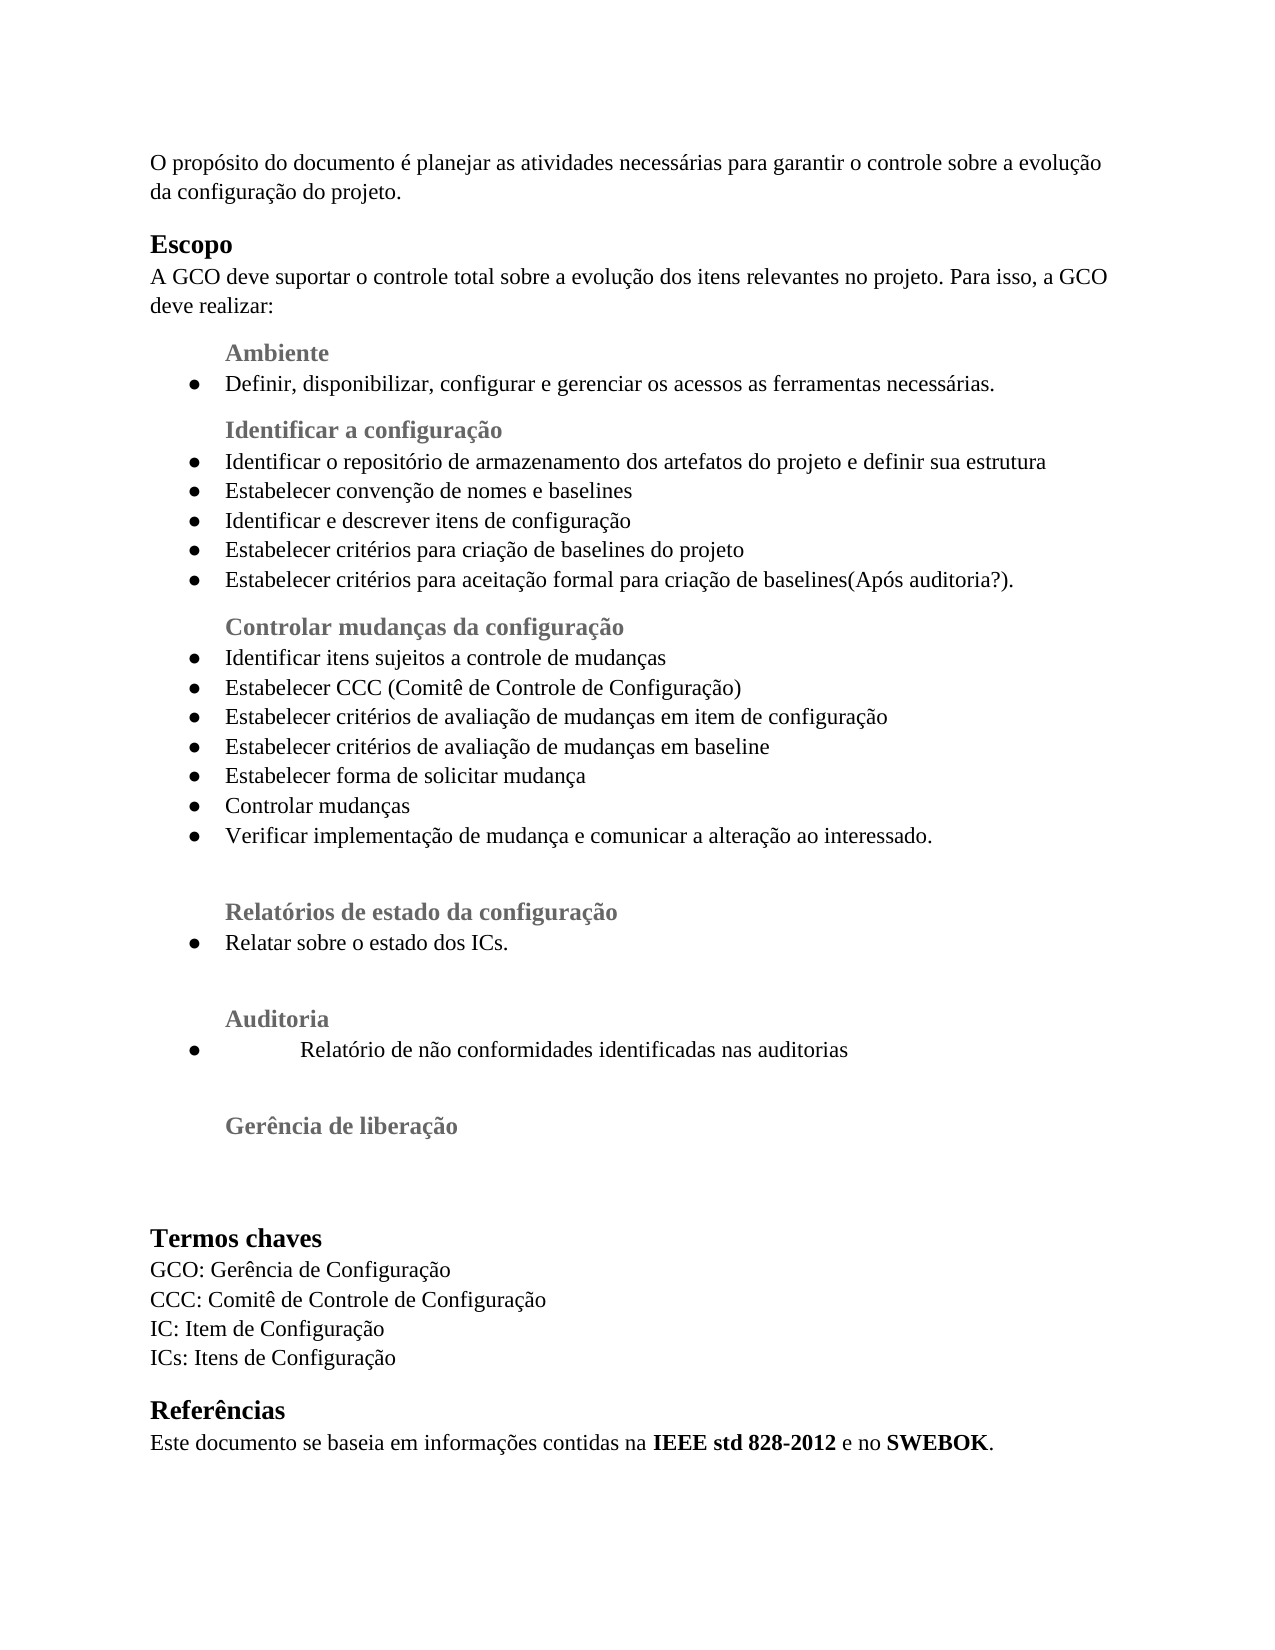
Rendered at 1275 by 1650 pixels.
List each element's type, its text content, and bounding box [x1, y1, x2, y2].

list Definir, disponibilizar, configurar e gerenciar os acessos as ferramentas necessárias. [187, 370, 1125, 396]
text GCO: Gerência de Configuração [150, 1257, 1125, 1283]
list Estabelecer forma de solicitar mudança [187, 763, 1125, 789]
subtitle Identificar a configuração [225, 417, 1125, 444]
subtitle Gerência de liberação [225, 1112, 1125, 1140]
text Este documento se baseia em informações contidas na IEEE std 828-2012 e no SWEBOK. [150, 1429, 1125, 1455]
subtitle Auditoria [225, 1005, 1125, 1033]
list Estabelecer critérios para aceitação formal para criação de baselines(Após auditoria?). [187, 567, 1125, 592]
text A GCO deve suportar o controle total sobre a evolução dos itens relevantes no projeto. Para isso, a GCO deve realizar: [150, 264, 1125, 318]
text ICs: Itens de Configuração [150, 1345, 1125, 1370]
list Estabelecer critérios para criação de baselines do projeto [187, 537, 1125, 563]
text IC: Item de Configuração [150, 1316, 1125, 1341]
list Verificar implementação de mudança e comunicar a alteração ao interessado. [187, 822, 1125, 848]
list Relatório de não conformidades identificadas nas auditorias [187, 1037, 1125, 1062]
subtitle Controlar mudanças da configuração [225, 613, 1125, 641]
list Relatar sobre o estado dos ICs. [187, 929, 1125, 955]
list Estabelecer critérios de avaliação de mudanças em baseline [187, 733, 1125, 759]
text CCC: Comitê de Controle de Configuração [150, 1287, 1125, 1312]
subtitle Relatórios de estado da configuração [225, 898, 1125, 925]
subtitle Ambiente [225, 339, 1125, 366]
list Identificar itens sujeitos a controle de mudanças [187, 645, 1125, 671]
list Identificar e descrever itens de configuração [187, 508, 1125, 533]
subtitle Termos chaves [150, 1223, 1125, 1253]
subtitle Escopo [150, 229, 1125, 259]
list Controlar mudanças [187, 793, 1125, 818]
list Identificar o repositório de armazenamento dos artefatos do projeto e definir sua estrutura [187, 448, 1125, 474]
text O propósito do documento é planejar as atividades necessárias para garantir o controle sobre a evolução da configuração do projeto. [150, 150, 1125, 204]
list Estabelecer CCC (Comitê de Controle de Configuração) [187, 674, 1125, 700]
list Estabelecer convenção de nomes e baselines [187, 478, 1125, 504]
list Estabelecer critérios de avaliação de mudanças em item de configuração [187, 704, 1125, 730]
subtitle Referências [150, 1395, 1125, 1425]
